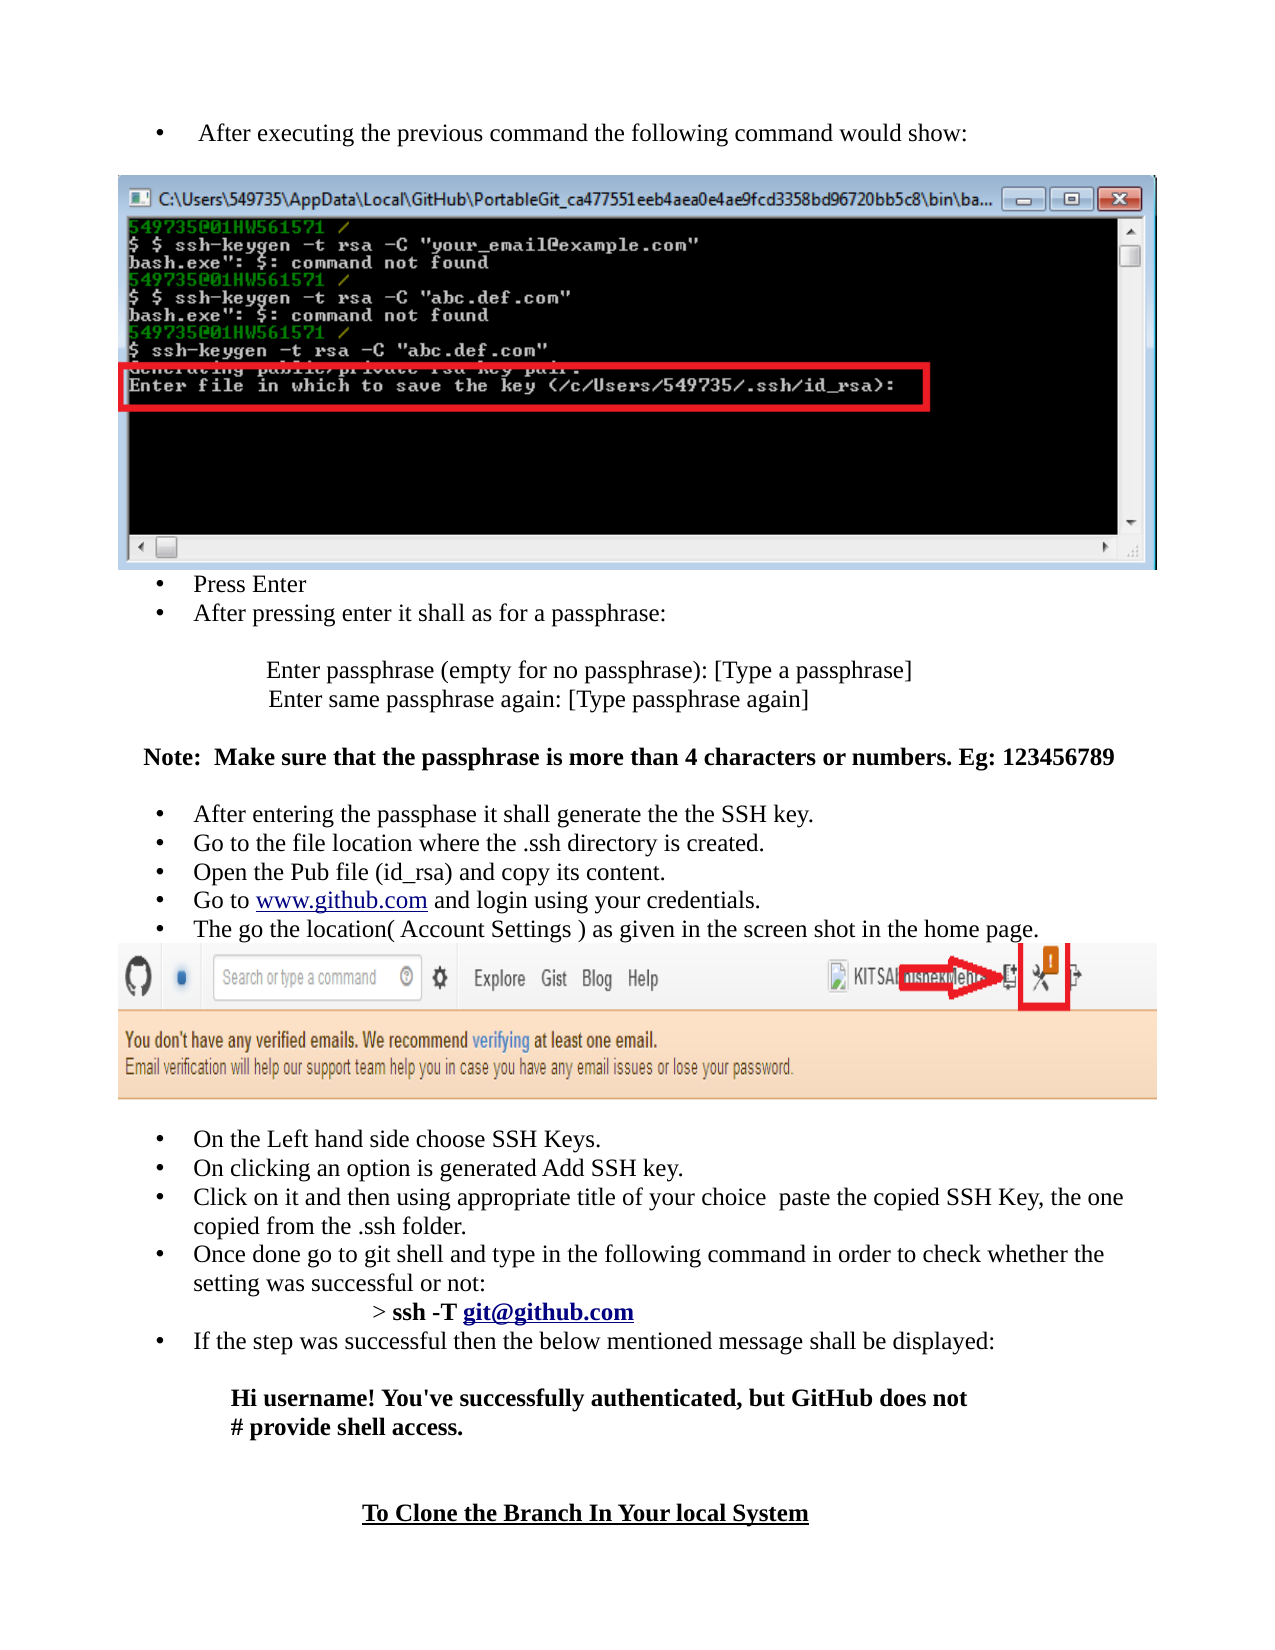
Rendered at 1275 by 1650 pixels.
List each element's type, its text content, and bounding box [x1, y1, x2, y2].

list Click on it and then using appropriate title of your choice paste the copied SSH Key, the one copied from the .ssh folder. [156, 1182, 1157, 1239]
list To Clone the Branch In Your local System [156, 1498, 1157, 1527]
list On the Left hand side choose SSH Keys. [156, 1125, 1157, 1153]
list Open the Pub file (id_rsa) and copy its content. [156, 857, 1157, 886]
text Enter same passphrase again: [Type passphrase again] [118, 684, 1157, 713]
list Go to the file location where the .ssh directory is created. [156, 828, 1157, 857]
text # provide shell access. [118, 1412, 1157, 1441]
text > ssh -T git@github.com [118, 1297, 1157, 1326]
list On clicking an option is generated Add SSH key. [156, 1153, 1157, 1182]
text Note: Make sure that the passphrase is more than 4 characters or numbers. Eg: 123456789 [118, 742, 1157, 771]
list The go the location( Account Settings ) as given in the screen shot in the home page. [156, 914, 1157, 943]
list Go to www.github.com and login using your credentials. [156, 886, 1157, 914]
list Once done go to git shell and type in the following command in order to check whether the setting was successful or not: [156, 1239, 1157, 1297]
list After pressing enter it shall as for a passphrase: [156, 598, 1157, 627]
list If the step was successful then the below mentioned message shall be displayed: [156, 1326, 1157, 1354]
list After executing the previous command the following command would show: [156, 118, 1157, 147]
text Hi username! You've successfully authenticated, but GitHub does not [118, 1383, 1157, 1412]
list After entering the passphase it shall generate the the SSH key. [156, 799, 1157, 828]
list Press Enter [156, 570, 1157, 598]
text Enter passphrase (empty for no passphrase): [Type a passphrase] [118, 656, 1157, 684]
